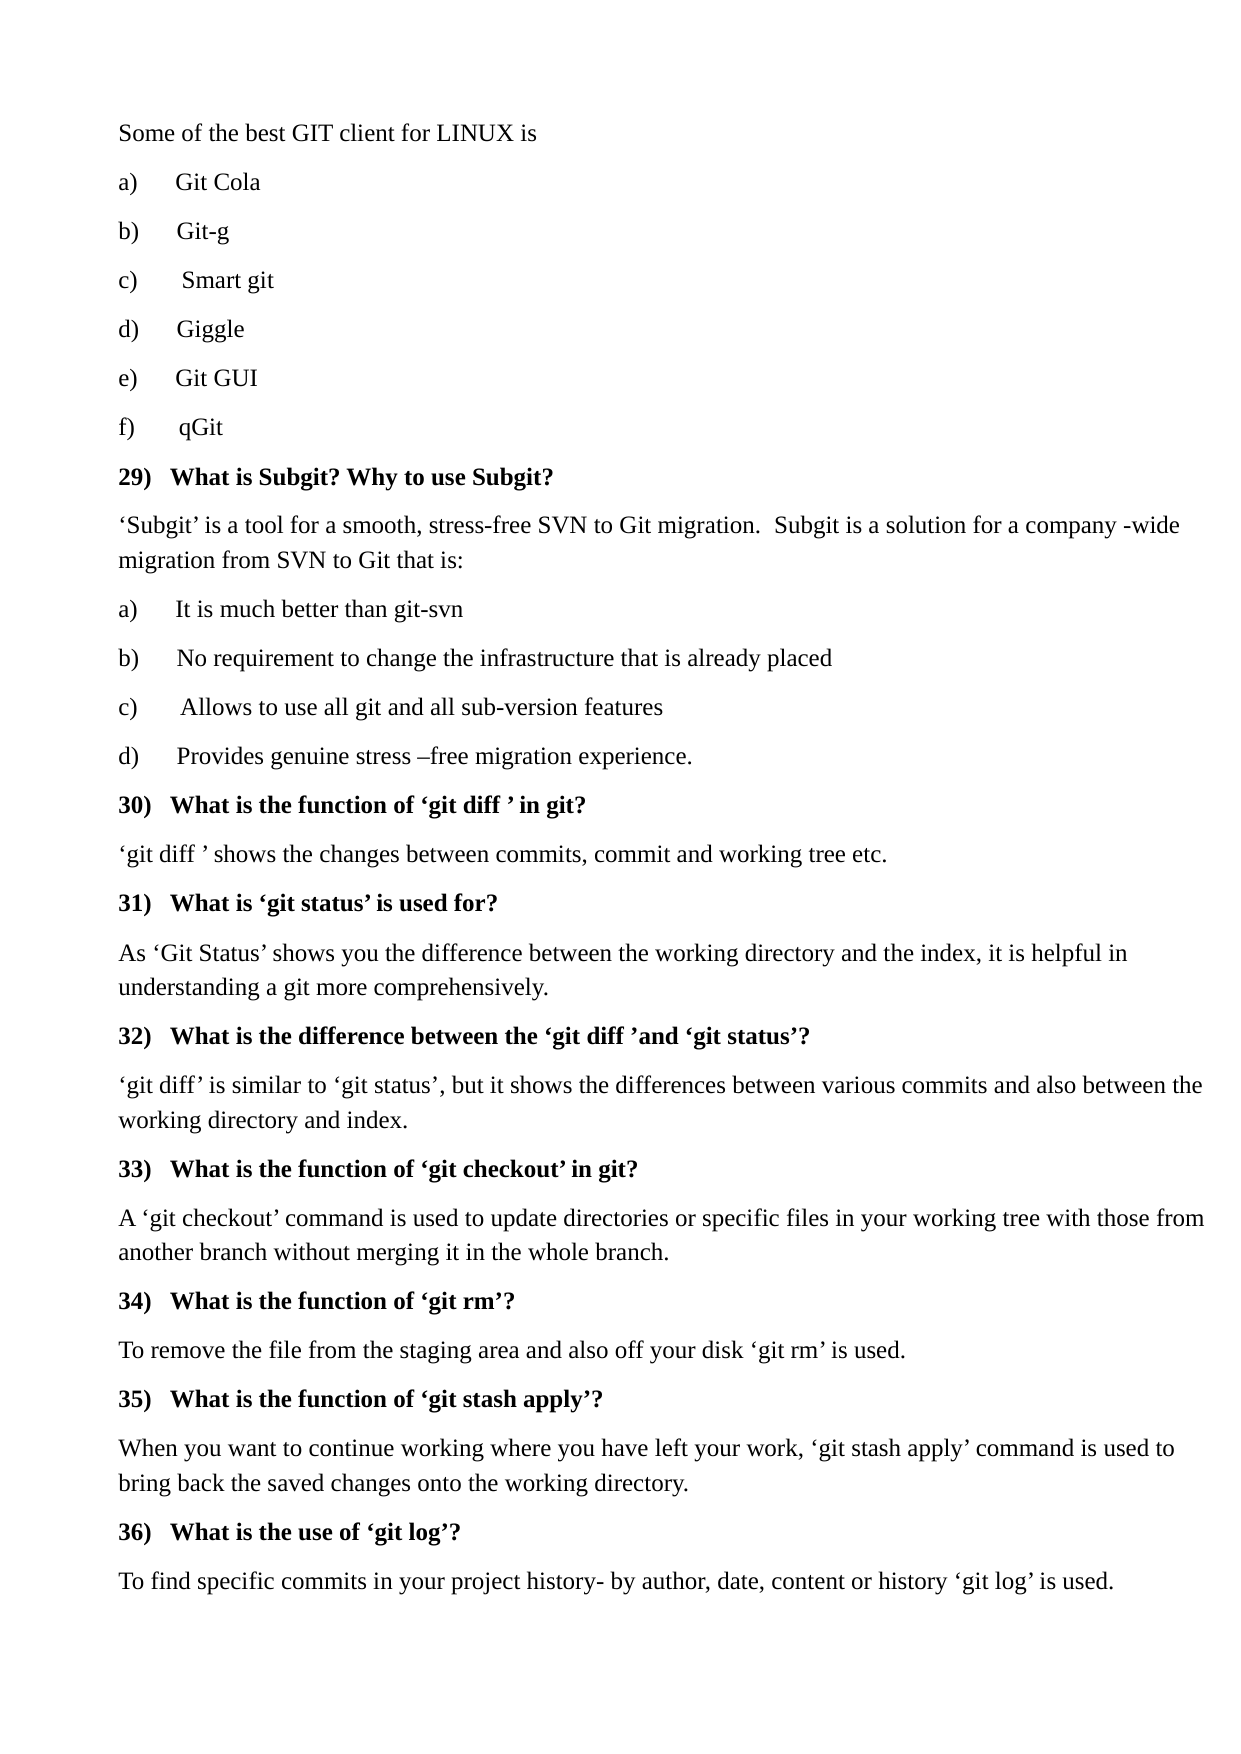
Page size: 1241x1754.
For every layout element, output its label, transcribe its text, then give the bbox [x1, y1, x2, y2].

text b) Git-g [118, 216, 1217, 245]
text d) Provides genuine stress –free migration experience. [118, 741, 1217, 770]
text 36) What is the use of ‘git log’? [118, 1517, 1217, 1546]
text A ‘git checkout’ command is used to update directories or specific files in your working tree with those from another branch without merging it in the whole branch. [118, 1203, 1217, 1266]
text a) Git Cola [118, 167, 1217, 196]
text e) Git GUI [118, 363, 1217, 392]
text 34) What is the function of ‘git rm’? [118, 1286, 1217, 1315]
text 33) What is the function of ‘git checkout’ in git? [118, 1154, 1217, 1182]
text To find specific commits in your project history- by author, date, content or history ‘git log’ is used. [118, 1566, 1217, 1595]
text 29) What is Subgit? Why to use Subgit? [118, 462, 1217, 490]
text 31) What is ‘git status’ is used for? [118, 888, 1217, 917]
text a) It is much better than git-svn [118, 594, 1217, 623]
text f) qGit [118, 412, 1217, 441]
text To remove the file from the staging area and also off your disk ‘git rm’ is used. [118, 1335, 1217, 1364]
text When you want to continue working where you have left your work, ‘git stash apply’ command is used to bring back the saved changes onto the working directory. [118, 1433, 1217, 1497]
text Some of the best GIT client for LINUX is [118, 118, 1217, 147]
text 35) What is the function of ‘git stash apply’? [118, 1384, 1217, 1413]
text 30) What is the function of ‘git diff ’ in git? [118, 790, 1217, 819]
text ‘git diff ’ shows the changes between commits, commit and working tree etc. [118, 839, 1217, 868]
text d) Giggle [118, 314, 1217, 343]
text 32) What is the difference between the ‘git diff ’and ‘git status’? [118, 1021, 1217, 1050]
text b) No requirement to change the infrastructure that is already placed [118, 643, 1217, 672]
text ‘git diff’ is similar to ‘git status’, but it shows the differences between various commits and also between the working directory and index. [118, 1070, 1217, 1133]
text As ‘Git Status’ shows you the difference between the working directory and the index, it is helpful in understanding a git more comprehensively. [118, 938, 1217, 1001]
text c) Smart git [118, 265, 1217, 294]
text c) Allows to use all git and all sub-version features [118, 692, 1217, 721]
text ‘Subgit’ is a tool for a smooth, stress-free SVN to Git migration. Subgit is a solution for a company -wide migration from SVN to Git that is: [118, 511, 1217, 574]
